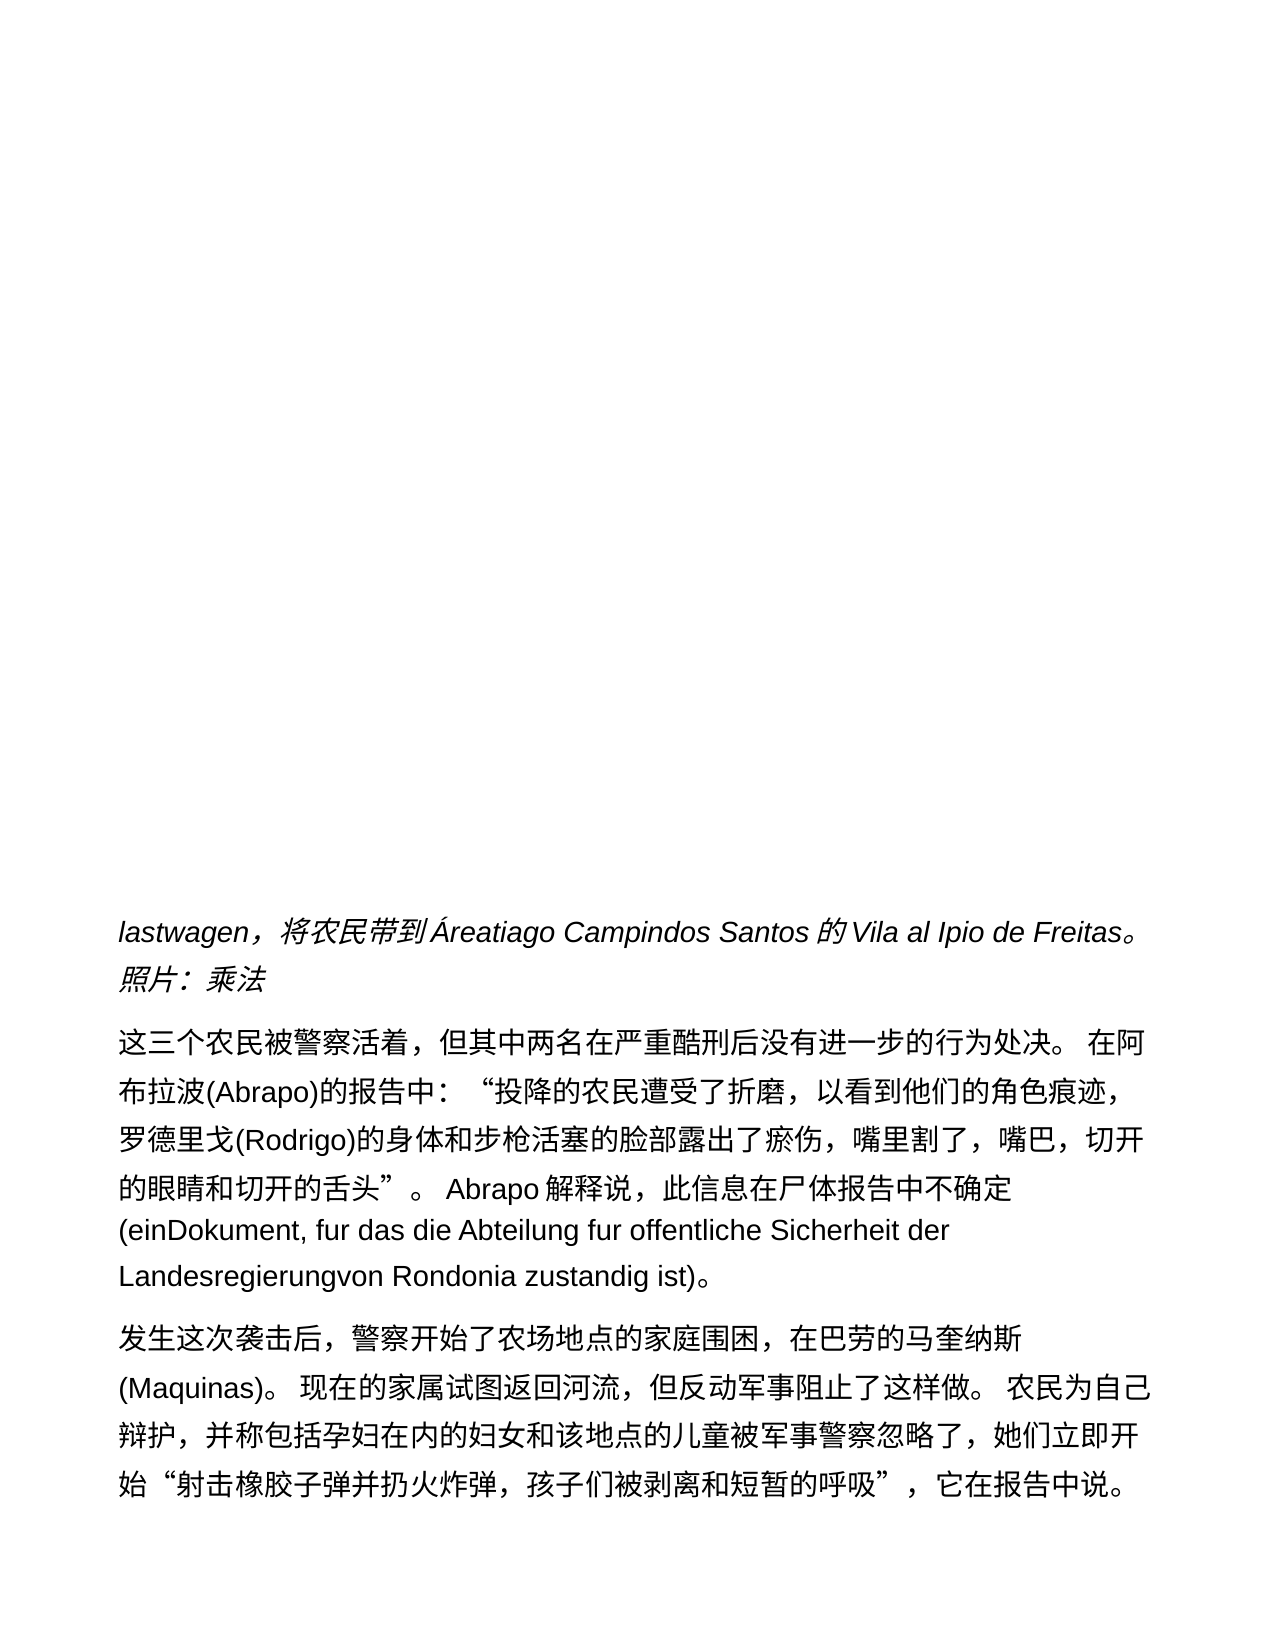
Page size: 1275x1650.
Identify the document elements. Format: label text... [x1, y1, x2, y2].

text 发生这次袭击后，警察开始了农场地点的家庭围困，在巴劳的马奎纳斯(Maquinas)。 现在的家属试图返回河流，但反动军事阻止了这样做。 农民为自己辩护，并称包括孕妇在内的妇女和该地点的儿童被军事警察忽略了，她们立即开始“射击橡胶子弹并扔火炸弹，孩子们被剥离和短暂的呼吸”，它在报告中说。 [118, 1316, 1157, 1504]
text lastwagen，将农民带到Áreatiago Campindos Santos的Vila al Ipio de Freitas。 照片：乘法 [118, 118, 1157, 999]
text 这三个农民被警察活着，但其中两名在严重酷刑后没有进一步的行为处决。 在阿布拉波(Abrapo)的报告中：“投降的农民遭受了折磨，以看到他们的角色痕迹，罗德里戈(Rodrigo)的身体和步枪活塞的脸部露出了瘀伤，嘴里割了，嘴巴，切开的眼睛和切开的舌头”。 Abrapo解释说，此信息在尸体报告中不确定(einDokument, fur das die Abteilung fur offentliche Sicherheit der Landesregierungvon Rondonia zustandig ist)。 [118, 1020, 1157, 1295]
